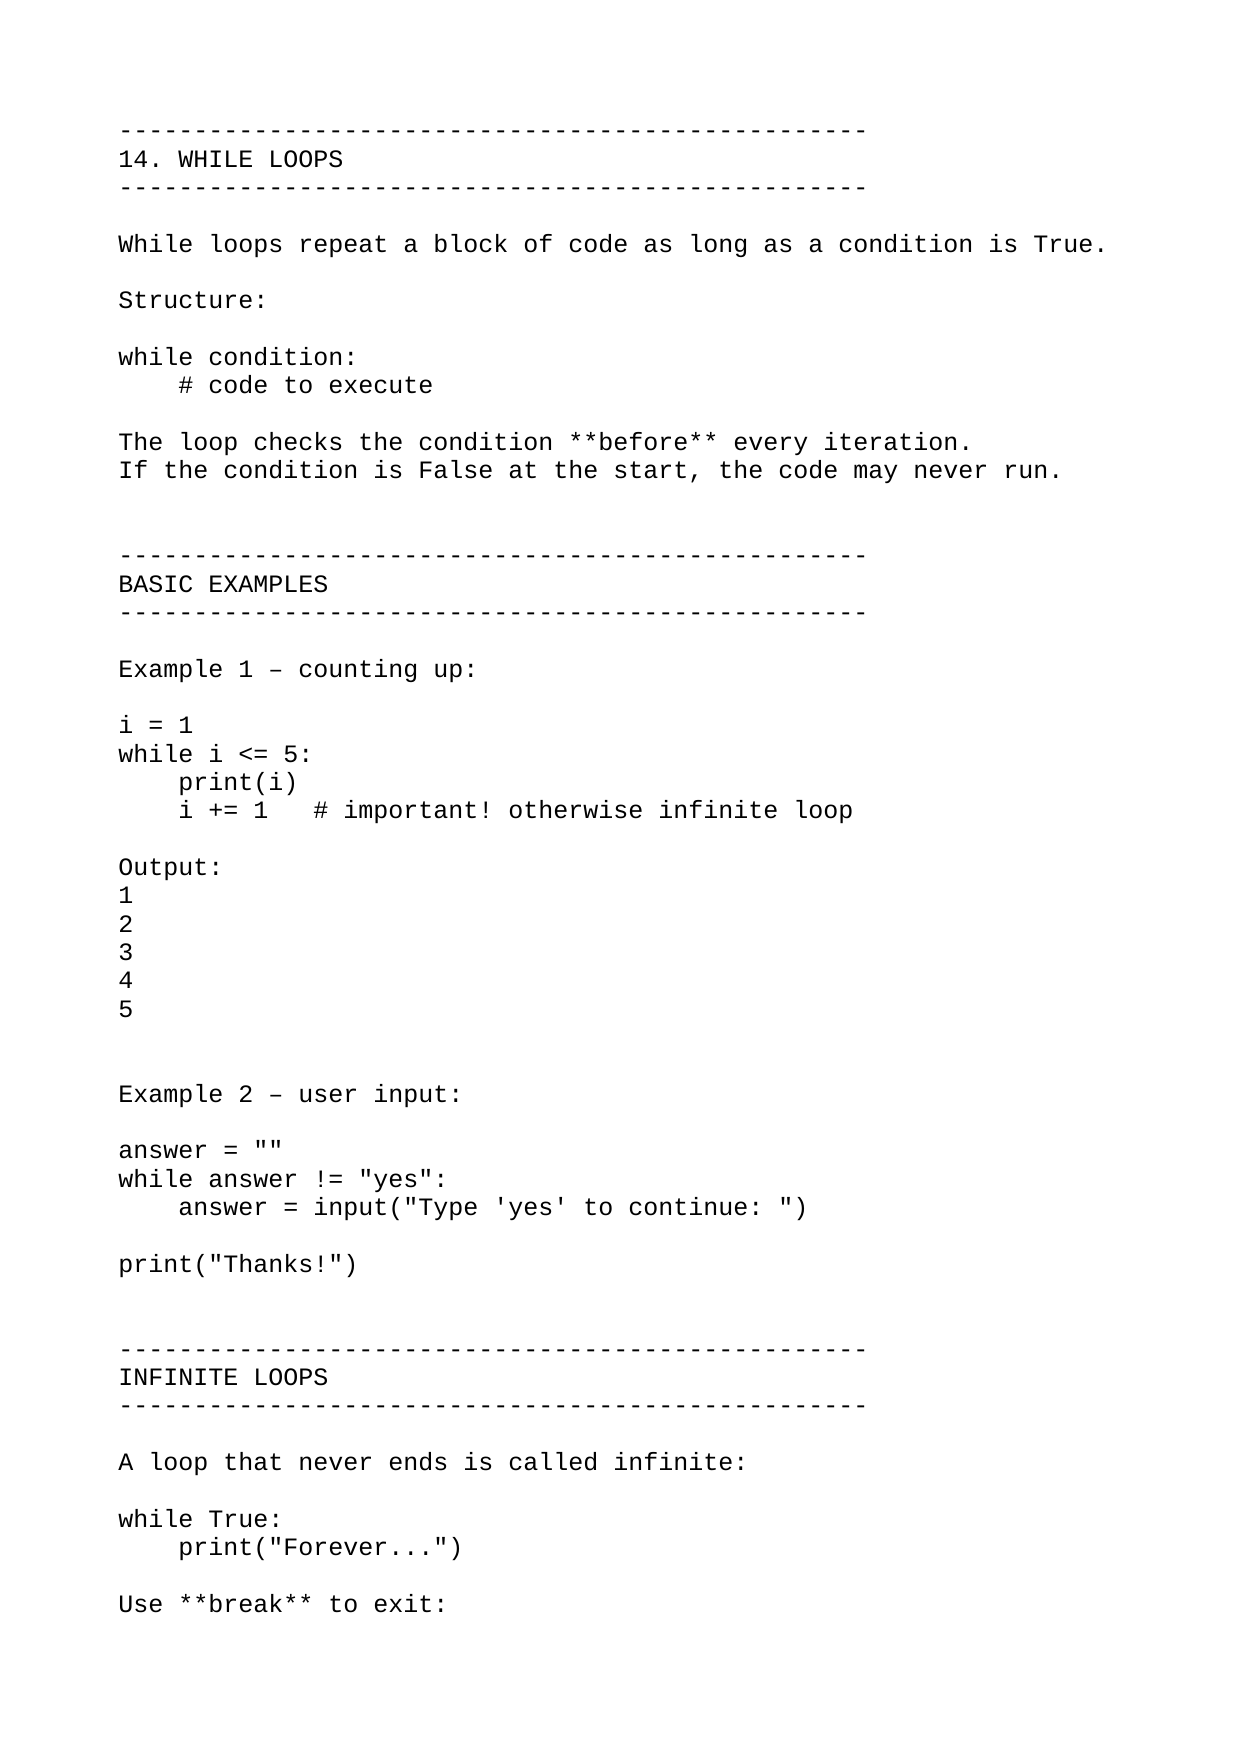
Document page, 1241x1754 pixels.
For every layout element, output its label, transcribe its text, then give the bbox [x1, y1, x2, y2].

text While loops repeat a block of code as long as a condition is True. [118, 231, 1122, 260]
text i += 1 # important! otherwise infinite loop [118, 798, 1122, 826]
text -------------------------------------------------- [118, 1393, 1122, 1421]
text -------------------------------------------------- [118, 543, 1122, 571]
text -------------------------------------------------- [118, 118, 1122, 146]
text 1 [118, 883, 1122, 911]
text 4 [118, 968, 1122, 996]
text 3 [118, 940, 1122, 968]
text -------------------------------------------------- [118, 1336, 1122, 1365]
text Example 2 – user input: [118, 1081, 1122, 1110]
text Example 1 – counting up: [118, 656, 1122, 685]
text # code to execute [118, 373, 1122, 401]
text print("Forever...") [118, 1535, 1122, 1563]
text print("Thanks!") [118, 1251, 1122, 1280]
text while True: [118, 1506, 1122, 1535]
text -------------------------------------------------- [118, 600, 1122, 628]
text If the condition is False at the start, the code may never run. [118, 458, 1122, 486]
text The loop checks the condition **before** every iteration. [118, 430, 1122, 458]
text Output: [118, 855, 1122, 883]
text answer = "" [118, 1138, 1122, 1166]
text BASIC EXAMPLES [118, 571, 1122, 600]
text print(i) [118, 770, 1122, 798]
text while condition: [118, 345, 1122, 373]
text A loop that never ends is called infinite: [118, 1450, 1122, 1478]
text while answer != "yes": [118, 1166, 1122, 1195]
text 2 [118, 911, 1122, 940]
text while i <= 5: [118, 741, 1122, 770]
text i = 1 [118, 713, 1122, 741]
text INFINITE LOOPS [118, 1365, 1122, 1393]
text Structure: [118, 288, 1122, 316]
text 5 [118, 996, 1122, 1025]
text answer = input("Type 'yes' to continue: ") [118, 1195, 1122, 1223]
text Use **break** to exit: [118, 1591, 1122, 1620]
text 14. WHILE LOOPS [118, 146, 1122, 175]
text -------------------------------------------------- [118, 175, 1122, 203]
